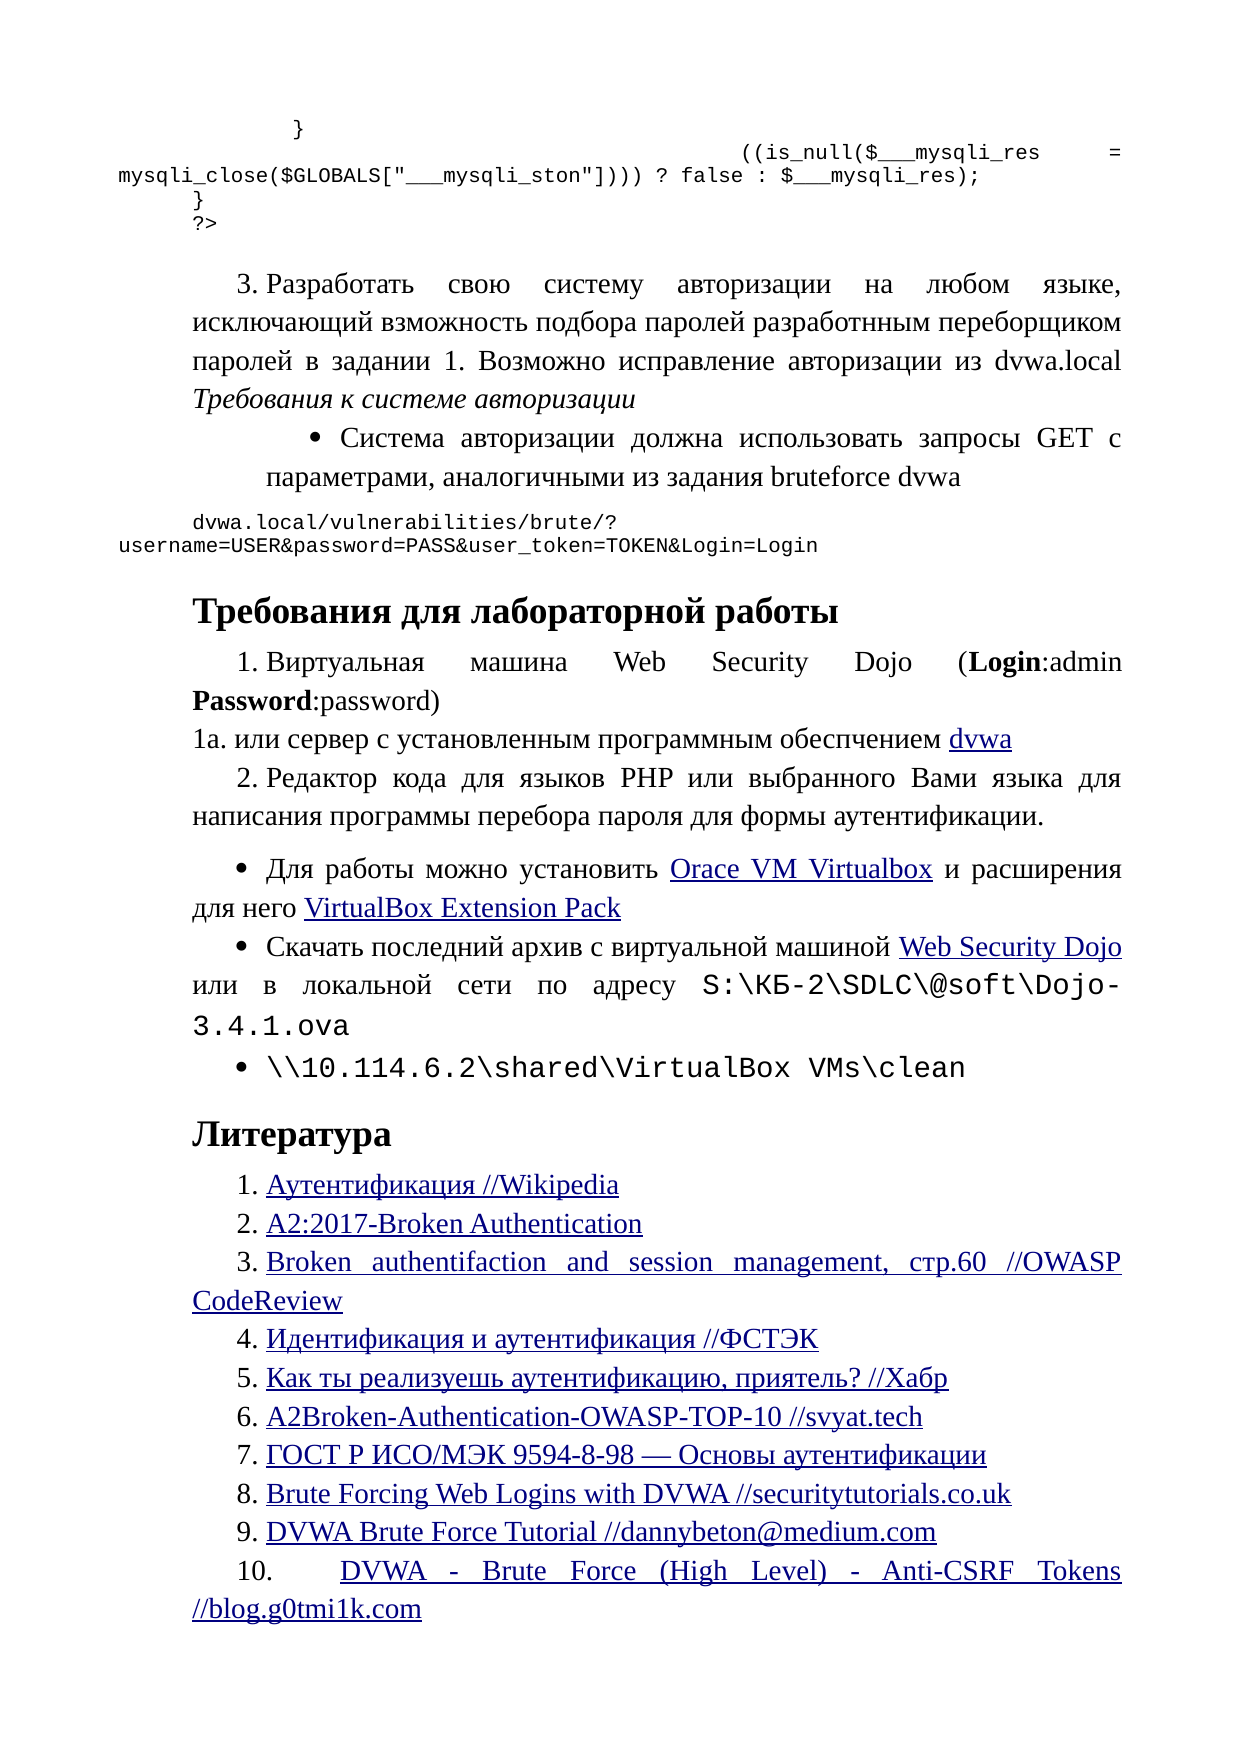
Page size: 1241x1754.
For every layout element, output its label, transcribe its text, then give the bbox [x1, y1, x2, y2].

list Как ты реализуешь аутентификацию, приятель? //Хабр [192, 1360, 1122, 1394]
text ?> [118, 213, 1122, 236]
list Редактор кода для языков PHP или выбранного Вами языка для написания программы перебора пароля для формы аутентификации. [192, 760, 1122, 832]
subtitle Требования для лабораторной работы [118, 588, 1122, 632]
list ГОСТ Р ИСО/МЭК 9594-8-98 — Основы аутентификации [192, 1437, 1122, 1471]
list Brute Forcing Web Logins with DVWA //securitytutorials.co.uk [192, 1476, 1122, 1509]
text dvwa.local/vulnerabilities/brute/?username=USER&password=PASS&user_token=TOKEN&Login=Login [118, 512, 1122, 559]
list Для работы можно установить Orace VM Virtualbox и расширения для него VirtualBox Extension Pack [192, 851, 1122, 924]
text ((is_null($___mysqli_res = mysqli_close($GLOBALS["___mysqli_ston"]))) ? false : $___mysqli_res); [118, 142, 1122, 189]
text } [118, 118, 1122, 142]
list Система авторизации должна использовать запросы GET с параметрами, аналогичными из задания bruteforce dvwa [266, 420, 1122, 492]
list Виртуальная машина Web Security Dojo (Login:admin Password:password) 1а. или сервер с установленным программным обеспчением dvwa [192, 644, 1122, 755]
list Аутентификация //Wikipedia [192, 1167, 1122, 1201]
list Идентификация и аутентификация //ФСТЭК [192, 1322, 1122, 1355]
list \\10.114.6.2\shared\VirtualBox VMs\clean [192, 1050, 1122, 1086]
list Разработать свою систему авторизации на любом языке, исключающий взможность подбора паролей разработнным переборщиком паролей в задании 1. Возможно исправление авторизации из dvwa.local Требования к системе авторизации [192, 266, 1122, 415]
list A2Broken-Authentication-OWASP-TOP-10 //svyat.tech [192, 1399, 1122, 1432]
list Скачать последний архив с виртуальной машиной Web Security Dojo или в локальной сети по адресу S:\КБ-2\SDLC\@soft\Dojo-3.4.1.ova [192, 929, 1122, 1044]
list DVWA Brute Force Tutorial //dannybeton@medium.com [192, 1514, 1122, 1548]
text } [118, 189, 1122, 213]
subtitle Литература [118, 1112, 1122, 1155]
list DVWA - Brute Force (High Level) - Anti-CSRF Tokens //blog.g0tmi1k.com [192, 1553, 1122, 1625]
list Broken authentifaction and session management, стр.60 //OWASP CodeReview [192, 1244, 1122, 1317]
list A2:2017-Broken Authentication [192, 1206, 1122, 1239]
